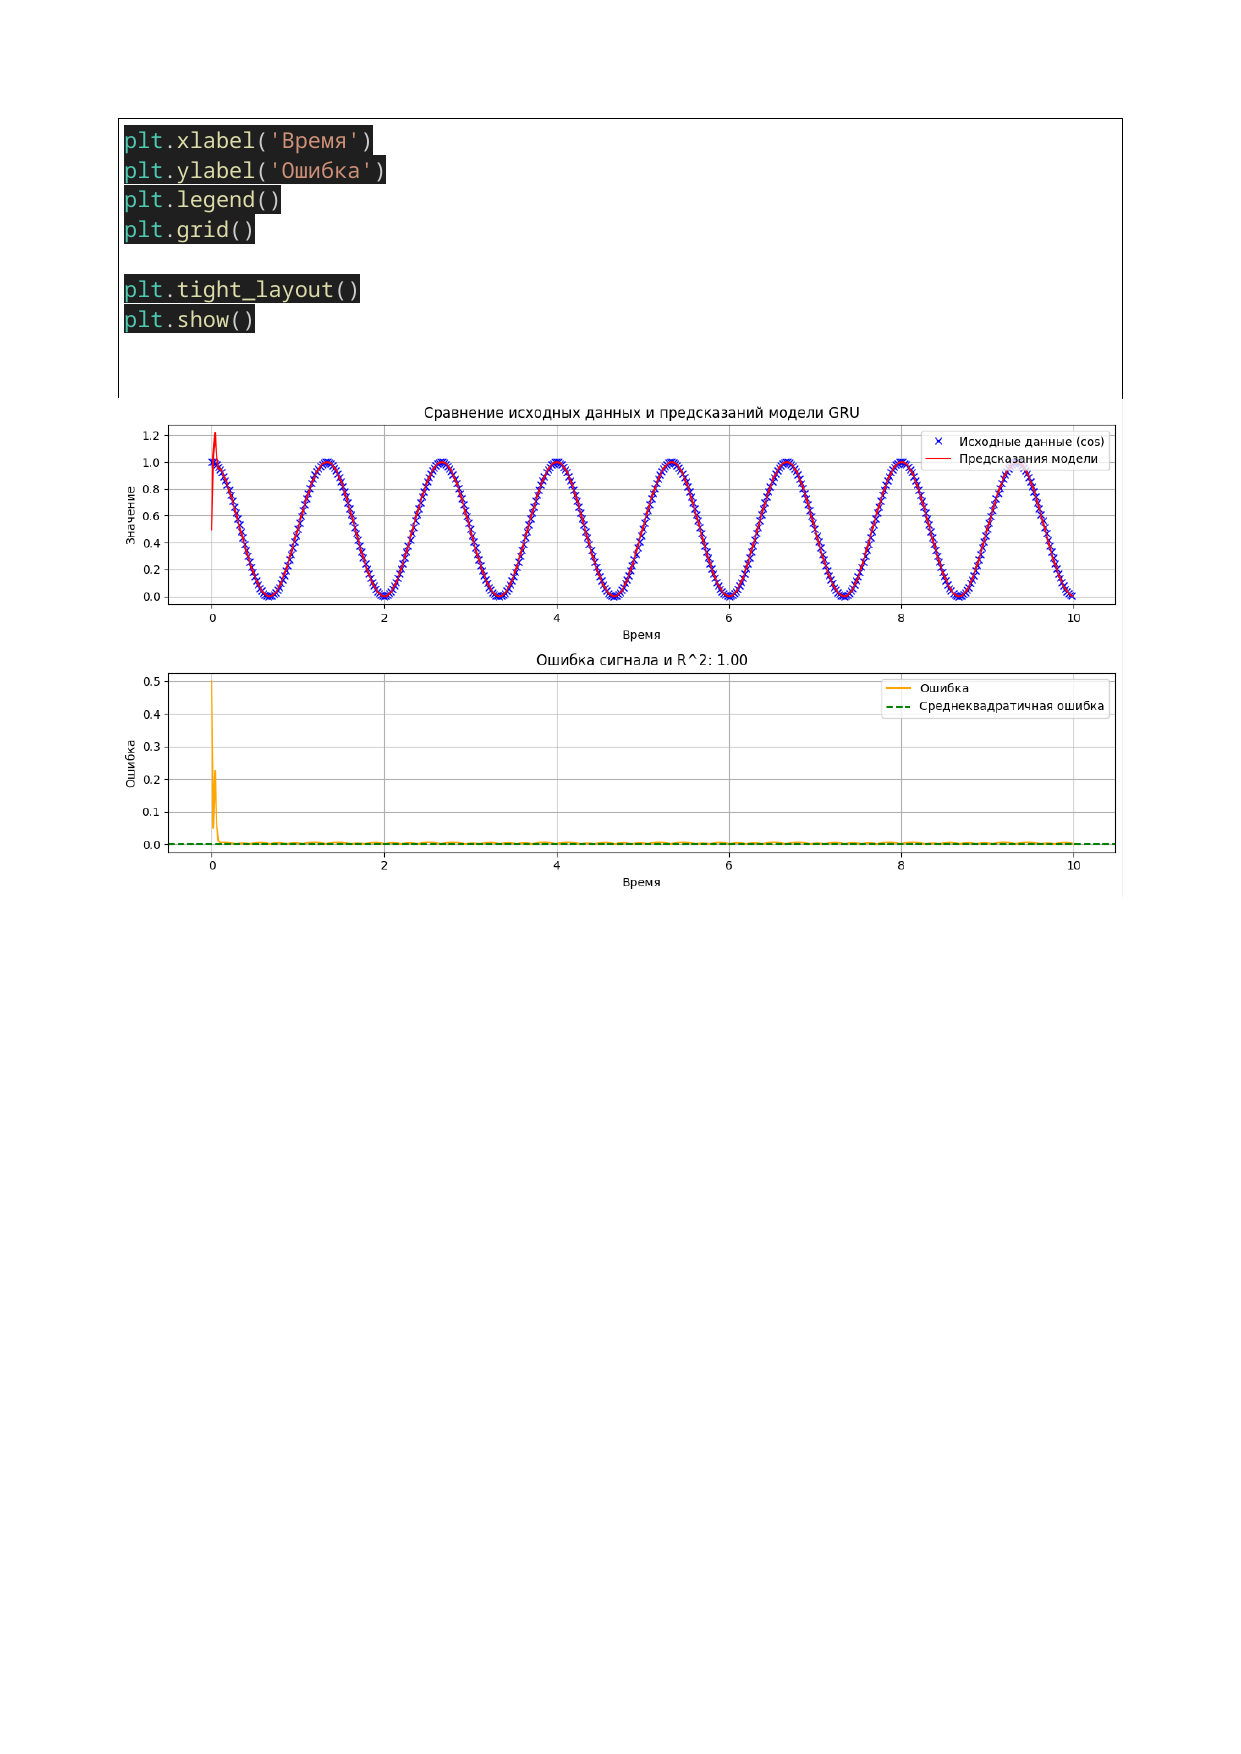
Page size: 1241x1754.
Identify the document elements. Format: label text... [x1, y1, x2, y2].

table_header plt.xlabel('Время') plt.ylabel('Ошибка') plt.legend() plt.grid() plt.tight_layout() plt.show() [119, 119, 1122, 398]
picture [118, 398, 1123, 897]
